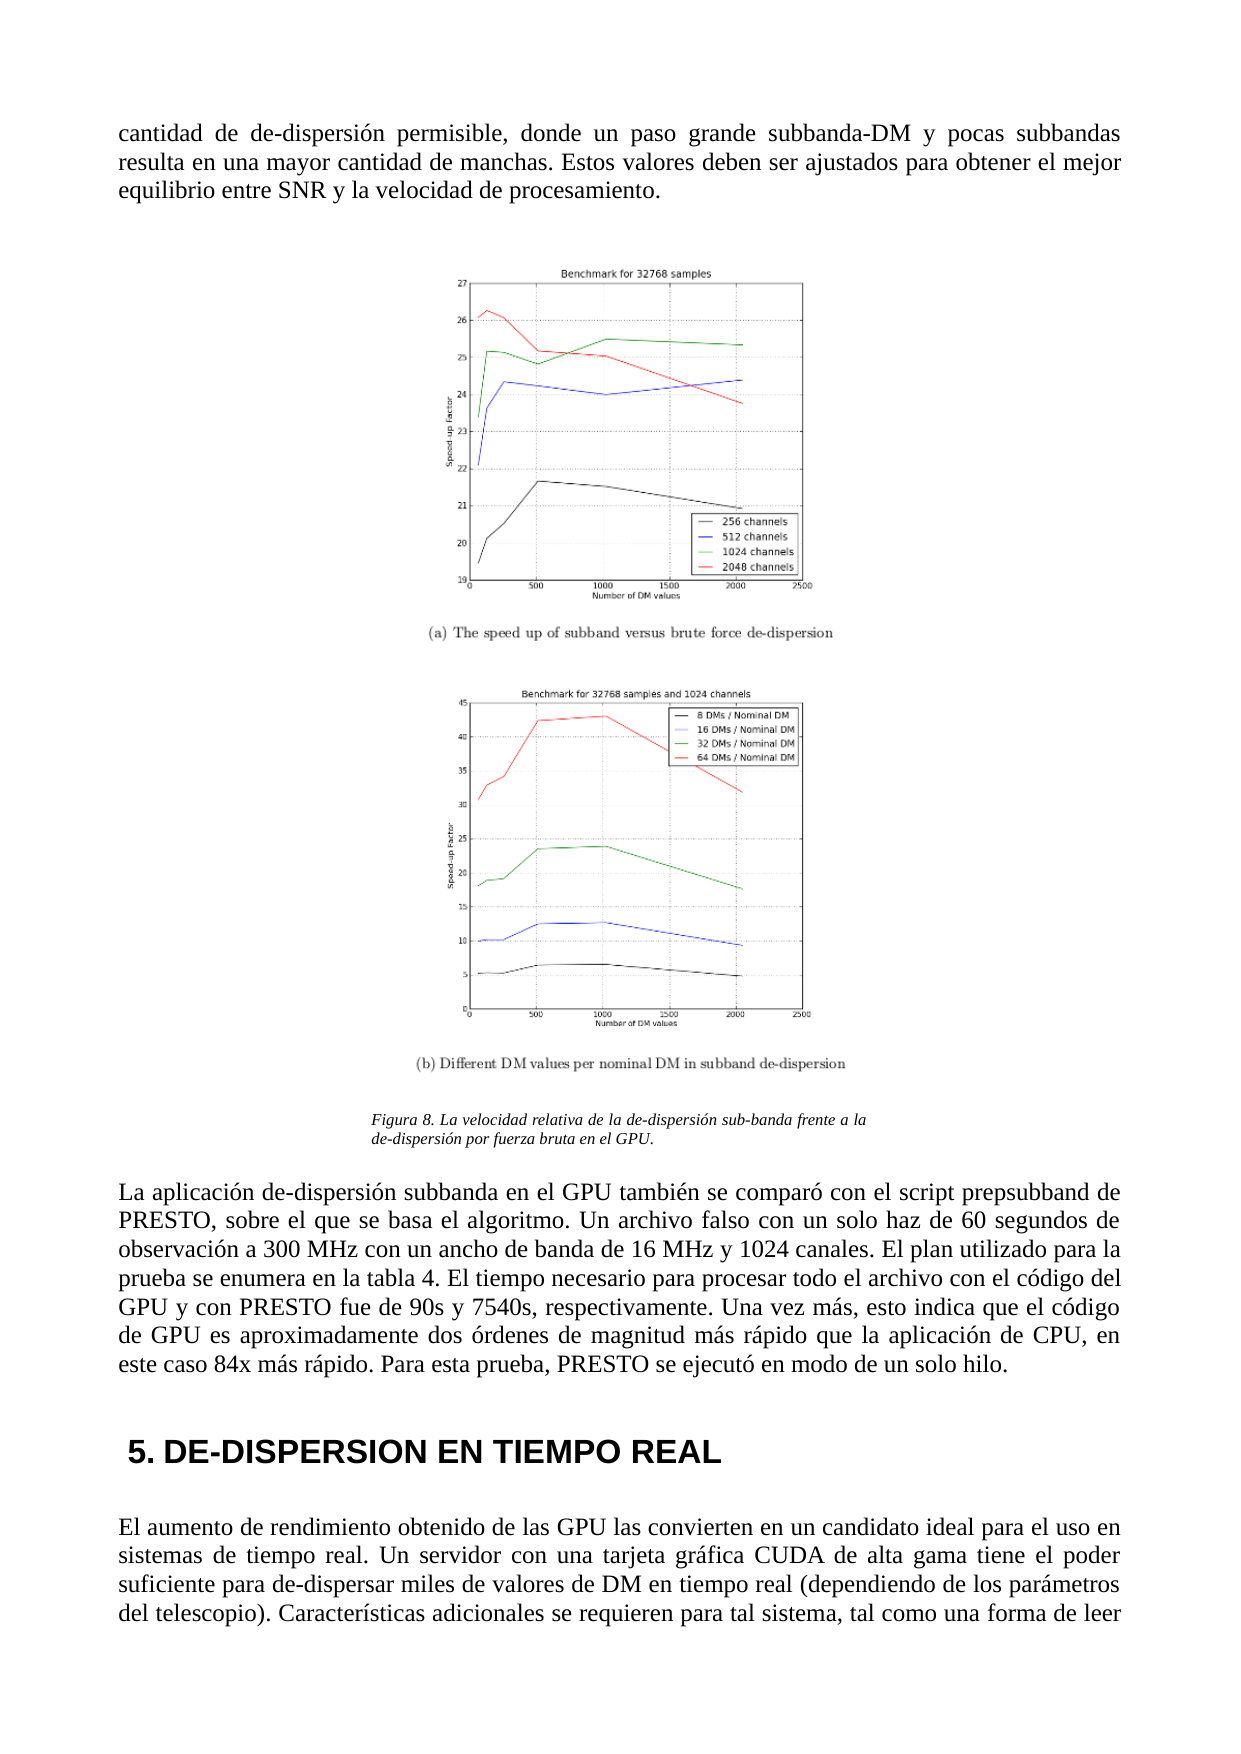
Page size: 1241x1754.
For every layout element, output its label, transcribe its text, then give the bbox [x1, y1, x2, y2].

picture [391, 245, 619, 1085]
text Figura 8. La velocidad relativa de la de-dispersión sub-banda frente a la de-dispersión por fuerza bruta en el GPU. [371, 1110, 869, 1148]
text La aplicación de-dispersión subbanda en el GPU también se comparó con el script prepsubband de PRESTO, sobre el que se basa el algoritmo. Un archivo falso con un solo haz de 60 segundos de observación a 300 MHz con un ancho de banda de 16 MHz y 1024 canales. El plan utilizado para la prueba se enumera en la tabla 4. El tiempo necesario para procesar todo el archivo con el código del GPU y con PRESTO fue de 90s y 7540s, respectivamente. Una vez más, esto indica que el código de GPU es aproximadamente dos órdenes de magnitud más rápido que la aplicación de CPU, en este caso 84x más rápido. Para esta prueba, PRESTO se ejecutó en modo de un solo hilo. [118, 1177, 1122, 1378]
text cantidad de de-dispersión permisible, donde un paso grande subbanda-DM y pocas subbandas resulta en una mayor cantidad de manchas. Estos valores deben ser ajustados para obtener el mejor equilibrio entre SNR y la velocidad de procesamiento. [118, 118, 1122, 204]
text El aumento de rendimiento obtenido de las GPU las convierten en un candidato ideal para el uso en sistemas de tiempo real. Un servidor con una tarjeta gráfica CUDA de alta gama tiene el poder suficiente para de-dispersar miles de valores de DM en tiempo real (dependiendo de los parámetros del telescopio). Características adicionales se requieren para tal sistema, tal como una forma de leer [118, 1512, 1122, 1627]
subtitle DE-DISPERSION EN TIEMPO REAL [118, 1432, 1122, 1471]
